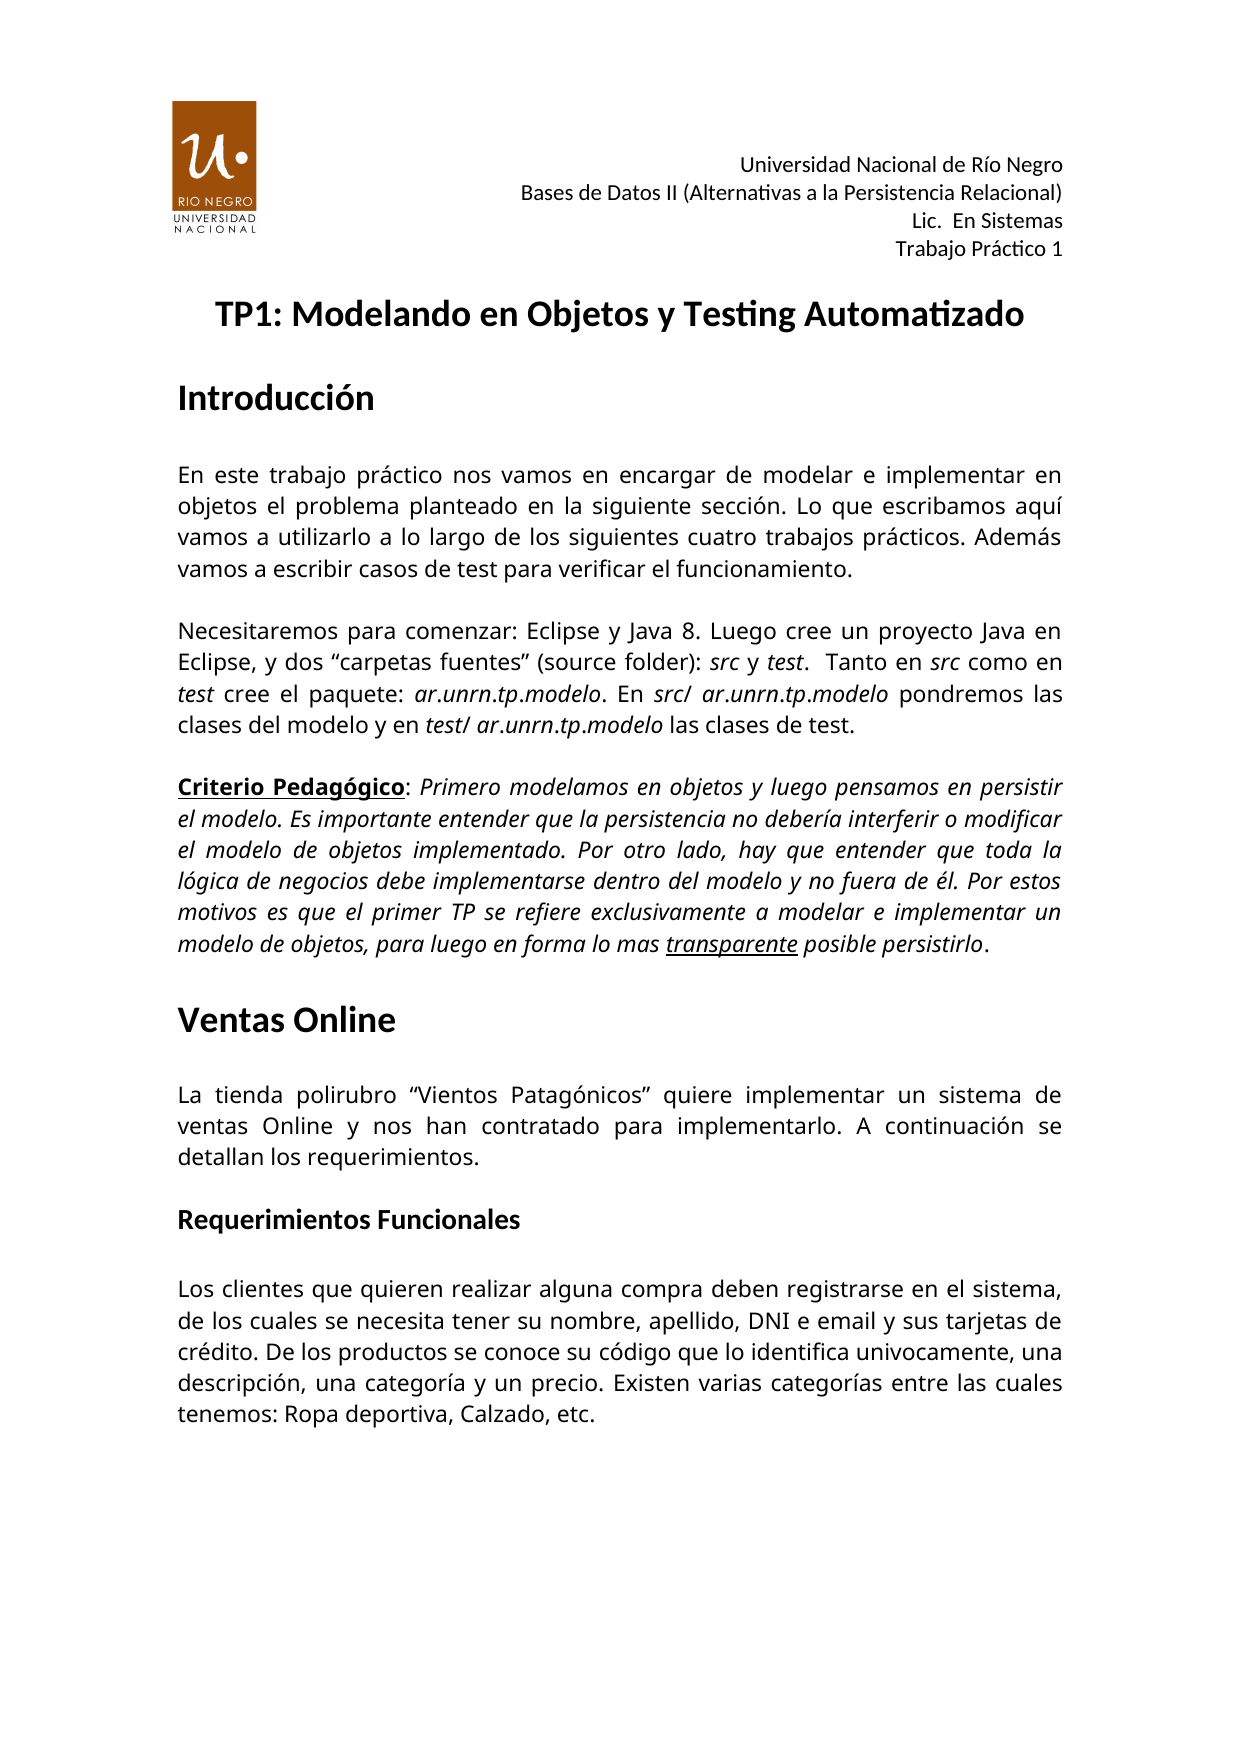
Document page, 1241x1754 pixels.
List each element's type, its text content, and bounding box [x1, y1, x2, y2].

text La tienda polirubro “Vientos Patagónicos” quiere implementar un sistema de ventas Online y nos han contratado para implementarlo. A continuación se detallan los requerimientos. [177, 1078, 1063, 1172]
text TP1: Modelando en Objetos y Testing Automatizado [177, 290, 1063, 336]
subtitle Requerimientos Funcionales [177, 1201, 1063, 1237]
subtitle Ventas Online [177, 996, 1063, 1042]
text Necesitaremos para comenzar: Eclipse y Java 8. Luego cree un proyecto Java en Eclipse, y dos “carpetas fuentes” (source folder): src y test. Tanto en src como en test cree el paquete: ar.unrn.tp.modelo. En src/ ar.unrn.tp.modelo pondremos las clases del modelo y en test/ ar.unrn.tp.modelo las clases de test. [177, 615, 1063, 740]
picture [172, 101, 257, 233]
subtitle Introducción [177, 373, 1063, 419]
text Los clientes que quieren realizar alguna compra deben registrarse en el sistema, de los cuales se necesita tener su nombre, apellido, DNI e email y sus tarjetas de crédito. De los productos se conoce su código que lo identifica univocamente, una descripción, una categoría y un precio. Existen varias categorías entre las cuales tenemos: Ropa deportiva, Calzado, etc. [177, 1273, 1063, 1430]
text Criterio Pedagógico: Primero modelamos en objetos y luego pensamos en persistir el modelo. Es importante entender que la persistencia no debería interferir o modificar el modelo de objetos implementado. Por otro lado, hay que entender que toda la lógica de negocios debe implementarse dentro del modelo y no fuera de él. Por estos motivos es que el primer TP se refiere exclusivamente a modelar e implementar un modelo de objetos, para luego en forma lo mas transparente posible persistirlo. [177, 771, 1063, 959]
text En este trabajo práctico nos vamos en encargar de modelar e implementar en objetos el problema planteado en la siguiente sección. Lo que escribamos aquí vamos a utilizarlo a lo largo de los siguientes cuatro trabajos prácticos. Además vamos a escribir casos de test para verificar el funcionamiento. [177, 459, 1063, 584]
